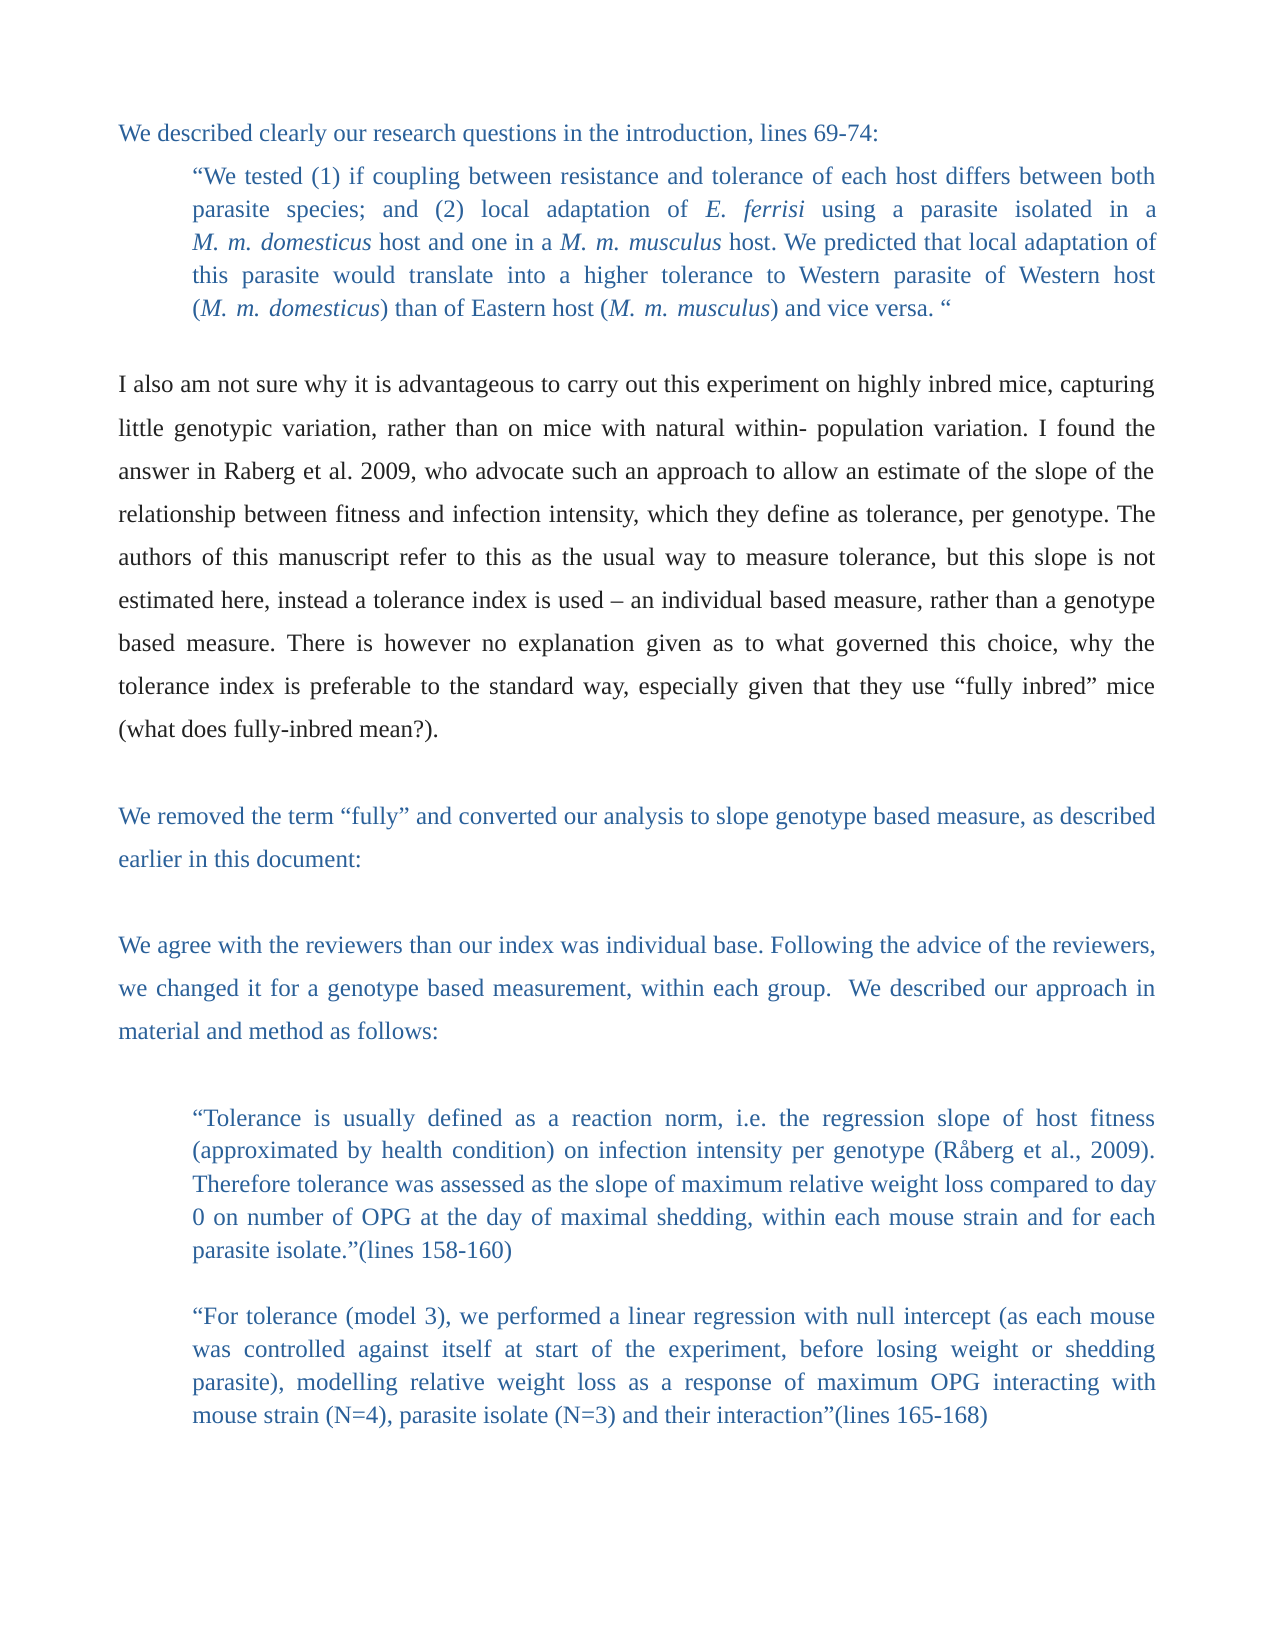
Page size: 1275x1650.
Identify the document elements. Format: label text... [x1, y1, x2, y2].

text “For tolerance (model 3), we performed a linear regression with null intercept (as each mouse was controlled against itself at start of the experiment, before losing weight or shedding parasite), modelling relative weight loss as a response of maximum OPG interacting with mouse strain (N=4), parasite isolate (N=3) and their interaction”(lines 165-168) [192, 1301, 1157, 1428]
text “Tolerance is usually defined as a reaction norm, i.e. the regression slope of host fitness (approximated by health condition) on infection intensity per genotype (Råberg et al., 2009). Therefore tolerance was assessed as the slope of maximum relative weight loss compared to day 0 on number of OPG at the day of maximal shedding, within each mouse strain and for each parasite isolate.”(lines 158-160) [192, 1103, 1157, 1263]
text We removed the term “fully” and converted our analysis to slope genotype based measure, as described earlier in this document: [118, 801, 1157, 873]
text We described clearly our research questions in the introduction, lines 69-74: [118, 118, 1157, 147]
text We agree with the reviewers than our index was individual base. Following the advice of the reviewers, we changed it for a genotype based measurement, within each group. We described our approach in material and method as follows: [118, 930, 1157, 1045]
text I also am not sure why it is advantageous to carry out this experiment on highly inbred mice, capturing little genotypic variation, rather than on mice with natural within- population variation. I found the answer in Raberg et al. 2009, who advocate such an approach to allow an estimate of the slope of the relationship between fitness and infection intensity, which they define as tolerance, per genotype. The authors of this manuscript refer to this as the usual way to measure tolerance, but this slope is not estimated here, instead a tolerance index is used – an individual based measure, rather than a genotype based measure. There is however no explanation given as to what governed this choice, why the tolerance index is preferable to the standard way, especially given that they use “fully inbred” mice (what does fully-inbred mean?). [118, 369, 1157, 743]
text “We tested (1) if coupling between resistance and tolerance of each host differs between both parasite species; and (2) local adaptation of E. ferrisi using a parasite isolated in a M. m. domesticus host and one in a M. m. musculus host. We predicted that local adaptation of this parasite would translate into a higher tolerance to Western parasite of Western host (M. m. domesticus) than of Eastern host (M. m. musculus) and vice versa. “ [192, 161, 1157, 322]
